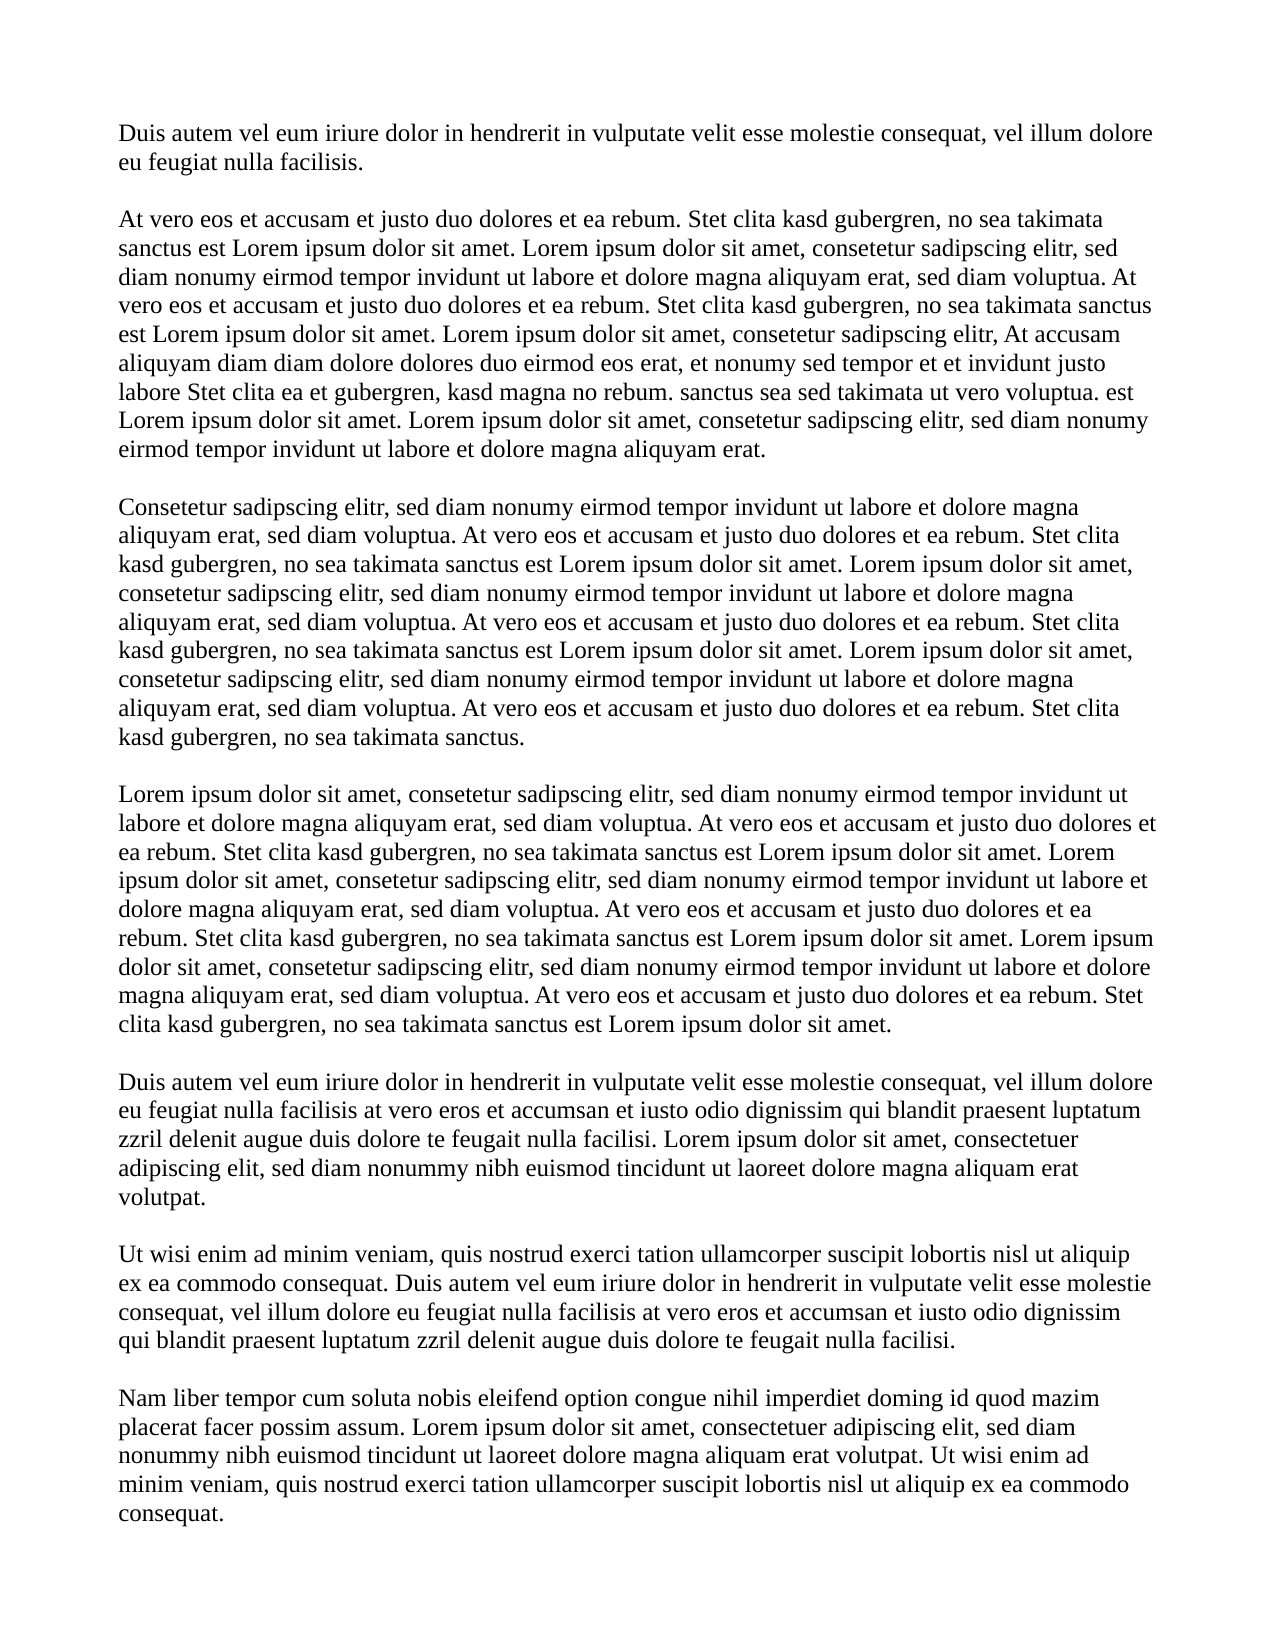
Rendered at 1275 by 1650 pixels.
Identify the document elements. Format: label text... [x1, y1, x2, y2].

text Duis autem vel eum iriure dolor in hendrerit in vulputate velit esse molestie consequat, vel illum dolore eu feugiat nulla facilisis at vero eros et accumsan et iusto odio dignissim qui blandit praesent luptatum zzril delenit augue duis dolore te feugait nulla facilisi. Lorem ipsum dolor sit amet, consectetuer adipiscing elit, sed diam nonummy nibh euismod tincidunt ut laoreet dolore magna aliquam erat volutpat. [118, 1067, 1157, 1211]
text Nam liber tempor cum soluta nobis eleifend option congue nihil imperdiet doming id quod mazim placerat facer possim assum. Lorem ipsum dolor sit amet, consectetuer adipiscing elit, sed diam nonummy nibh euismod tincidunt ut laoreet dolore magna aliquam erat volutpat. Ut wisi enim ad minim veniam, quis nostrud exerci tation ullamcorper suscipit lobortis nisl ut aliquip ex ea commodo consequat. [118, 1383, 1157, 1527]
text Ut wisi enim ad minim veniam, quis nostrud exerci tation ullamcorper suscipit lobortis nisl ut aliquip ex ea commodo consequat. Duis autem vel eum iriure dolor in hendrerit in vulputate velit esse molestie consequat, vel illum dolore eu feugiat nulla facilisis at vero eros et accumsan et iusto odio dignissim qui blandit praesent luptatum zzril delenit augue duis dolore te feugait nulla facilisi. [118, 1239, 1157, 1354]
text Lorem ipsum dolor sit amet, consetetur sadipscing elitr, sed diam nonumy eirmod tempor invidunt ut labore et dolore magna aliquyam erat, sed diam voluptua. At vero eos et accusam et justo duo dolores et ea rebum. Stet clita kasd gubergren, no sea takimata sanctus est Lorem ipsum dolor sit amet. Lorem ipsum dolor sit amet, consetetur sadipscing elitr, sed diam nonumy eirmod tempor invidunt ut labore et dolore magna aliquyam erat, sed diam voluptua. At vero eos et accusam et justo duo dolores et ea rebum. Stet clita kasd gubergren, no sea takimata sanctus est Lorem ipsum dolor sit amet. Lorem ipsum dolor sit amet, consetetur sadipscing elitr, sed diam nonumy eirmod tempor invidunt ut labore et dolore magna aliquyam erat, sed diam voluptua. At vero eos et accusam et justo duo dolores et ea rebum. Stet clita kasd gubergren, no sea takimata sanctus est Lorem ipsum dolor sit amet. [118, 779, 1157, 1038]
text Consetetur sadipscing elitr, sed diam nonumy eirmod tempor invidunt ut labore et dolore magna aliquyam erat, sed diam voluptua. At vero eos et accusam et justo duo dolores et ea rebum. Stet clita kasd gubergren, no sea takimata sanctus est Lorem ipsum dolor sit amet. Lorem ipsum dolor sit amet, consetetur sadipscing elitr, sed diam nonumy eirmod tempor invidunt ut labore et dolore magna aliquyam erat, sed diam voluptua. At vero eos et accusam et justo duo dolores et ea rebum. Stet clita kasd gubergren, no sea takimata sanctus est Lorem ipsum dolor sit amet. Lorem ipsum dolor sit amet, consetetur sadipscing elitr, sed diam nonumy eirmod tempor invidunt ut labore et dolore magna aliquyam erat, sed diam voluptua. At vero eos et accusam et justo duo dolores et ea rebum. Stet clita kasd gubergren, no sea takimata sanctus. [118, 492, 1157, 751]
text At vero eos et accusam et justo duo dolores et ea rebum. Stet clita kasd gubergren, no sea takimata sanctus est Lorem ipsum dolor sit amet. Lorem ipsum dolor sit amet, consetetur sadipscing elitr, sed diam nonumy eirmod tempor invidunt ut labore et dolore magna aliquyam erat, sed diam voluptua. At vero eos et accusam et justo duo dolores et ea rebum. Stet clita kasd gubergren, no sea takimata sanctus est Lorem ipsum dolor sit amet. Lorem ipsum dolor sit amet, consetetur sadipscing elitr, At accusam aliquyam diam diam dolore dolores duo eirmod eos erat, et nonumy sed tempor et et invidunt justo labore Stet clita ea et gubergren, kasd magna no rebum. sanctus sea sed takimata ut vero voluptua. est Lorem ipsum dolor sit amet. Lorem ipsum dolor sit amet, consetetur sadipscing elitr, sed diam nonumy eirmod tempor invidunt ut labore et dolore magna aliquyam erat. [118, 204, 1157, 463]
text Duis autem vel eum iriure dolor in hendrerit in vulputate velit esse molestie consequat, vel illum dolore eu feugiat nulla facilisis. [118, 118, 1157, 176]
